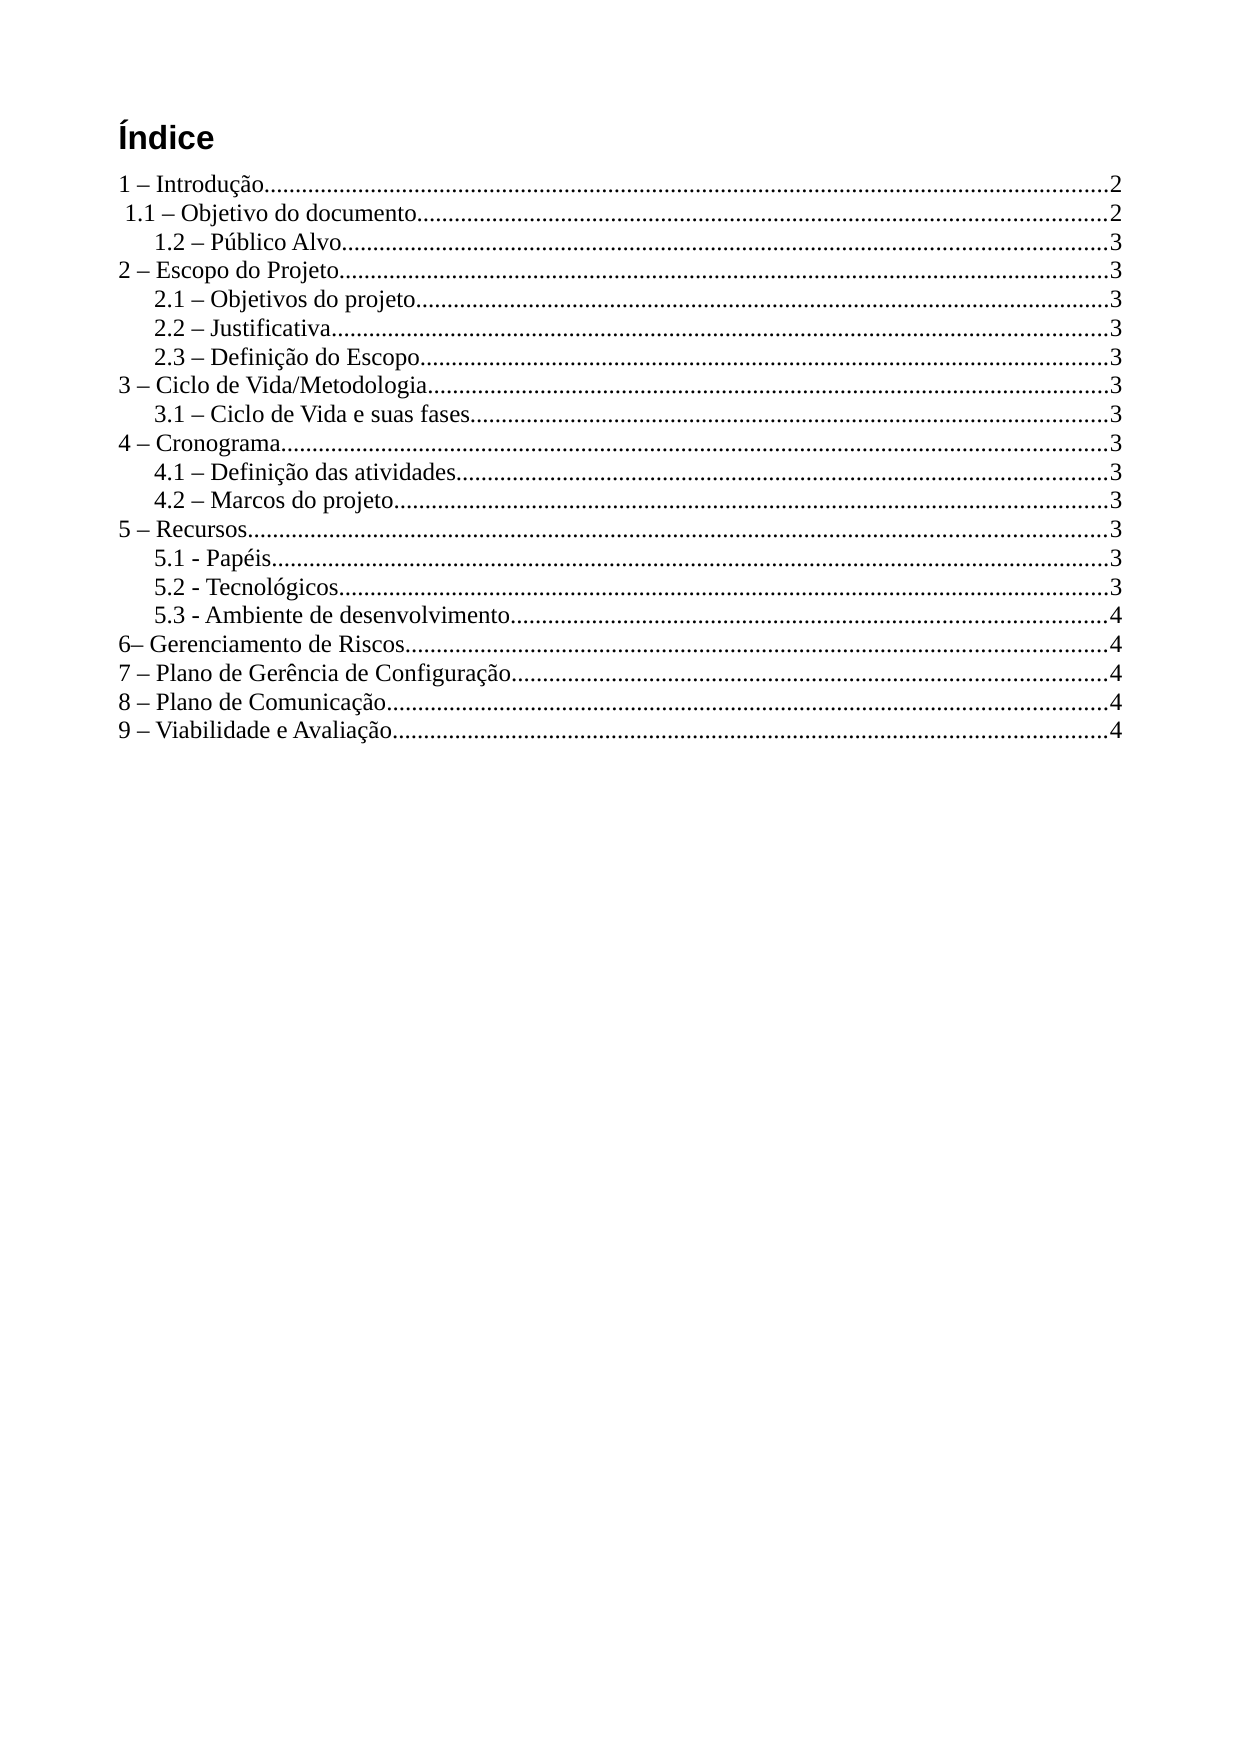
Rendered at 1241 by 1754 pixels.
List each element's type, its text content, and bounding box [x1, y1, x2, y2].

text 4.2 – Marcos do projeto 3 [148, 485, 1122, 514]
text 5 – Recursos 3 [118, 514, 1122, 543]
text 3 – Ciclo de Vida/Metodologia 3 [118, 370, 1122, 399]
text 2.3 – Definição do Escopo 3 [148, 342, 1122, 370]
text 2.2 – Justificativa 3 [148, 313, 1122, 342]
text 4.1 – Definição das atividades 3 [148, 457, 1122, 485]
text 3.1 – Ciclo de Vida e suas fases 3 [148, 399, 1122, 428]
text 4 – Cronograma 3 [118, 428, 1122, 457]
text 2 – Escopo do Projeto 3 [118, 255, 1122, 284]
text 5.1 - Papéis 3 [148, 543, 1122, 572]
text 1.2 – Público Alvo 3 [148, 227, 1122, 255]
text 1.1 – Objetivo do documento 2 [118, 198, 1122, 227]
text 2.1 – Objetivos do projeto 3 [148, 284, 1122, 313]
text 5.2 - Tecnológicos 3 [148, 572, 1122, 600]
text 1 – Introdução 2 [118, 169, 1122, 198]
text 7 – Plano de Gerência de Configuração 4 [118, 658, 1122, 687]
text 8 – Plano de Comunicação 4 [118, 687, 1122, 715]
text 6– Gerenciamento de Riscos 4 [118, 629, 1122, 658]
text 5.3 - Ambiente de desenvolvimento 4 [148, 600, 1122, 629]
subtitle Índice [118, 118, 1122, 157]
text 9 – Viabilidade e Avaliação 4 [118, 715, 1122, 744]
